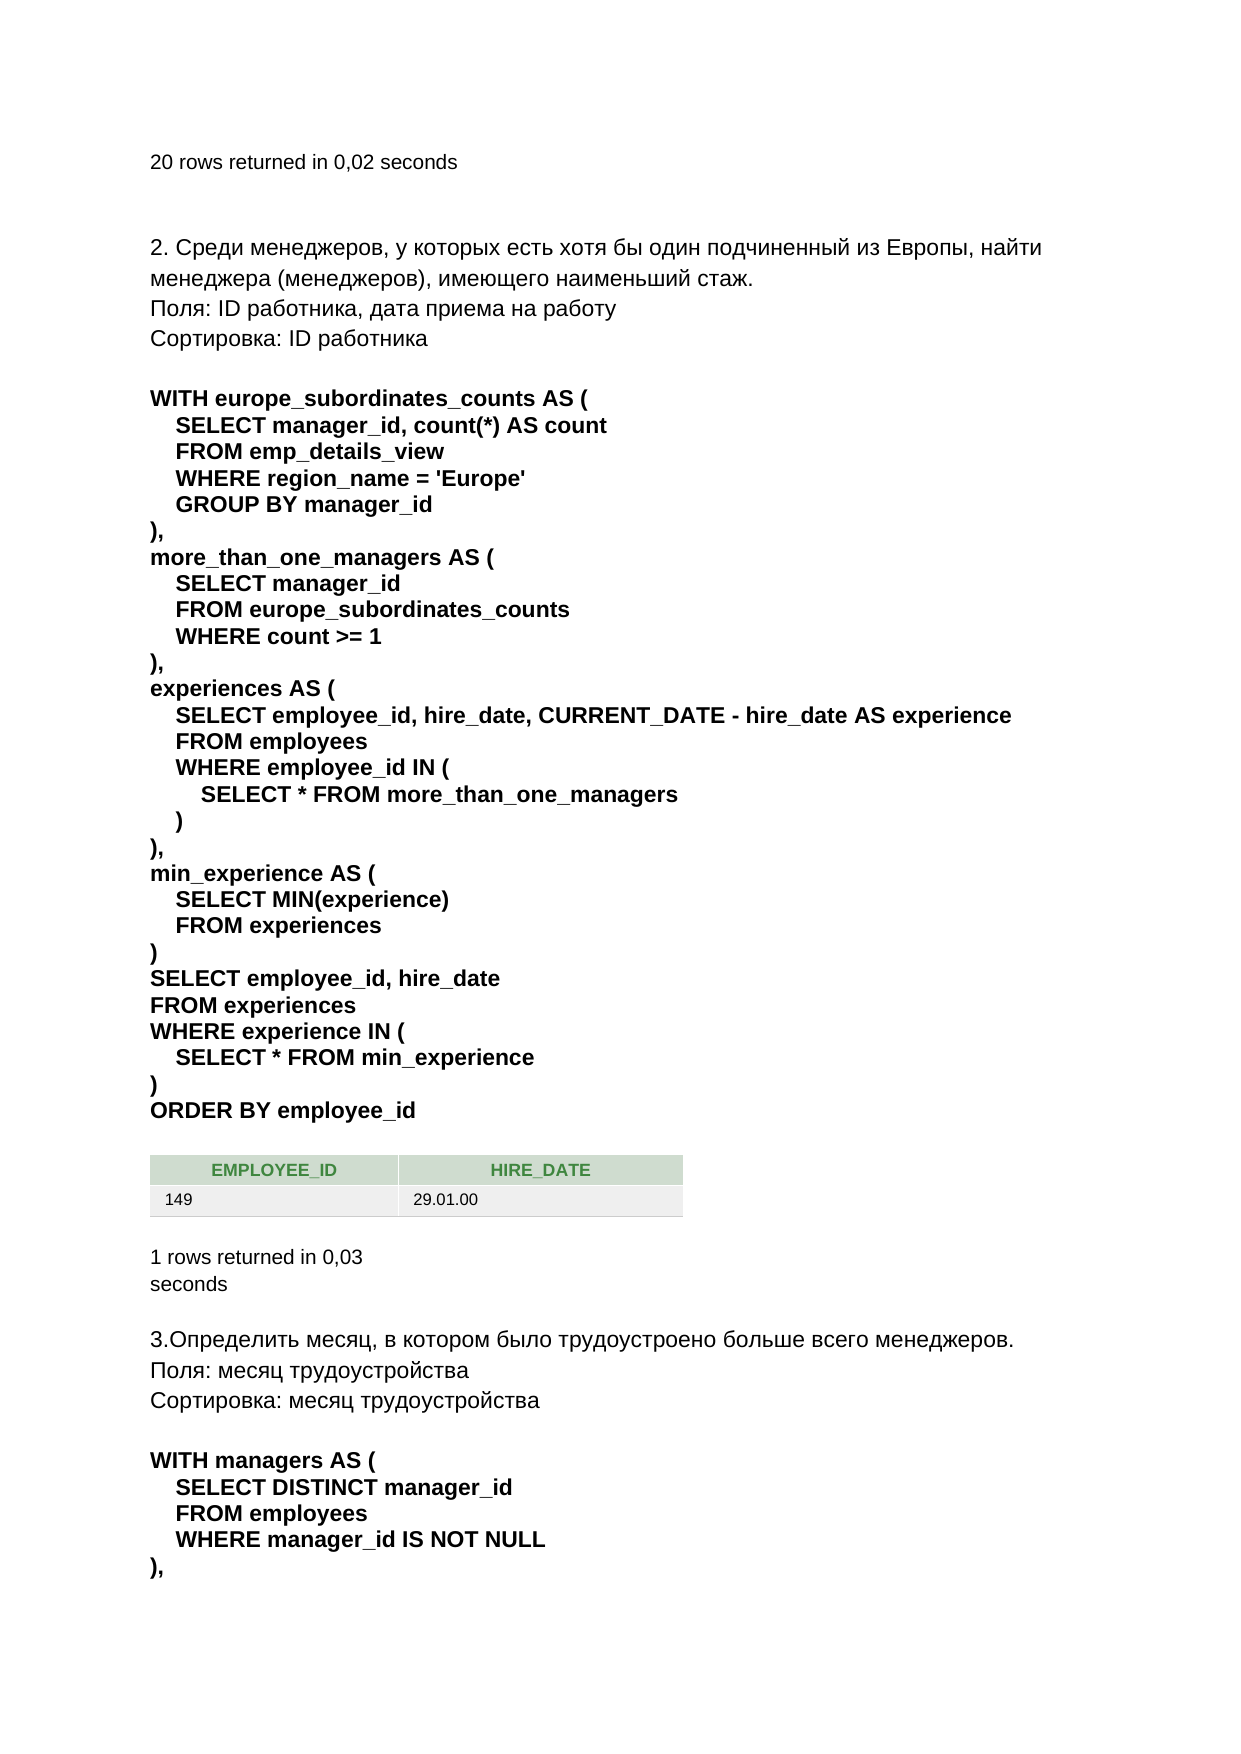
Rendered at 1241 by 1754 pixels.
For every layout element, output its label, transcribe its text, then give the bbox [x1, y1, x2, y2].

text SELECT DISTINCT manager_id [150, 1474, 1090, 1500]
text ) [150, 939, 1090, 965]
text ), [150, 1553, 1090, 1579]
text Поля: месяц трудоустройства [150, 1357, 1090, 1383]
text ), [150, 649, 1090, 675]
text SELECT * FROM more_than_one_managers [150, 781, 1090, 807]
text ) [150, 1071, 1090, 1097]
text ), [150, 517, 1090, 543]
text SELECT employee_id, hire_date [150, 965, 1090, 992]
text ORDER BY employee_id [150, 1097, 1090, 1123]
text SELECT manager_id, count(*) AS count [150, 412, 1090, 438]
text Поля: ID работника, дата приема на работу [150, 295, 1090, 321]
text WHERE count >= 1 [150, 623, 1090, 649]
text 3.Определить месяц, в котором было трудоустроено больше всего менеджеров. [150, 1326, 1090, 1353]
table_cell 149 [150, 1186, 398, 1216]
text FROM employees [150, 1500, 1090, 1526]
text WHERE employee_id IN ( [150, 754, 1090, 781]
text SELECT MIN(experience) [150, 886, 1090, 912]
text WHERE experience IN ( [150, 1018, 1090, 1044]
text WITH europe_subordinates_counts AS ( [150, 385, 1090, 412]
text WHERE manager_id IS NOT NULL [150, 1526, 1090, 1553]
table_cell 29.01.00 [399, 1186, 683, 1216]
text ) [150, 807, 1090, 833]
table_header 20 rows returned in 0,02 seconds [150, 150, 711, 174]
table_header HIRE_DATE [399, 1155, 683, 1185]
text experiences AS ( [150, 675, 1090, 702]
text WHERE region_name = 'Europe' [150, 464, 1090, 491]
text 2. Среди менеджеров, у которых есть хотя бы один подчиненный из Европы, найти менеджера (менеджеров), имеющего наименьший стаж. [150, 234, 1090, 291]
text WITH managers AS ( [150, 1447, 1090, 1474]
text more_than_one_managers AS ( [150, 543, 1090, 570]
table_header EMPLOYEE_ID [150, 1155, 398, 1185]
text FROM experiences [150, 912, 1090, 939]
text FROM europe_subordinates_counts [150, 596, 1090, 623]
text FROM emp_details_view [150, 438, 1090, 464]
text FROM experiences [150, 992, 1090, 1018]
table_header [442, 1245, 453, 1296]
text min_experience AS ( [150, 860, 1090, 886]
text GROUP BY manager_id [150, 491, 1090, 517]
text FROM employees [150, 728, 1090, 754]
table_header 1 rows returned in 0,03 seconds [150, 1245, 442, 1296]
text ), [150, 833, 1090, 860]
text SELECT manager_id [150, 570, 1090, 596]
text SELECT employee_id, hire_date, CURRENT_DATE - hire_date AS experience [150, 702, 1090, 728]
text SELECT * FROM min_experience [150, 1044, 1090, 1071]
text Сортировка: месяц трудоустройства [150, 1387, 1090, 1413]
text Сортировка: ID работника [150, 325, 1090, 351]
